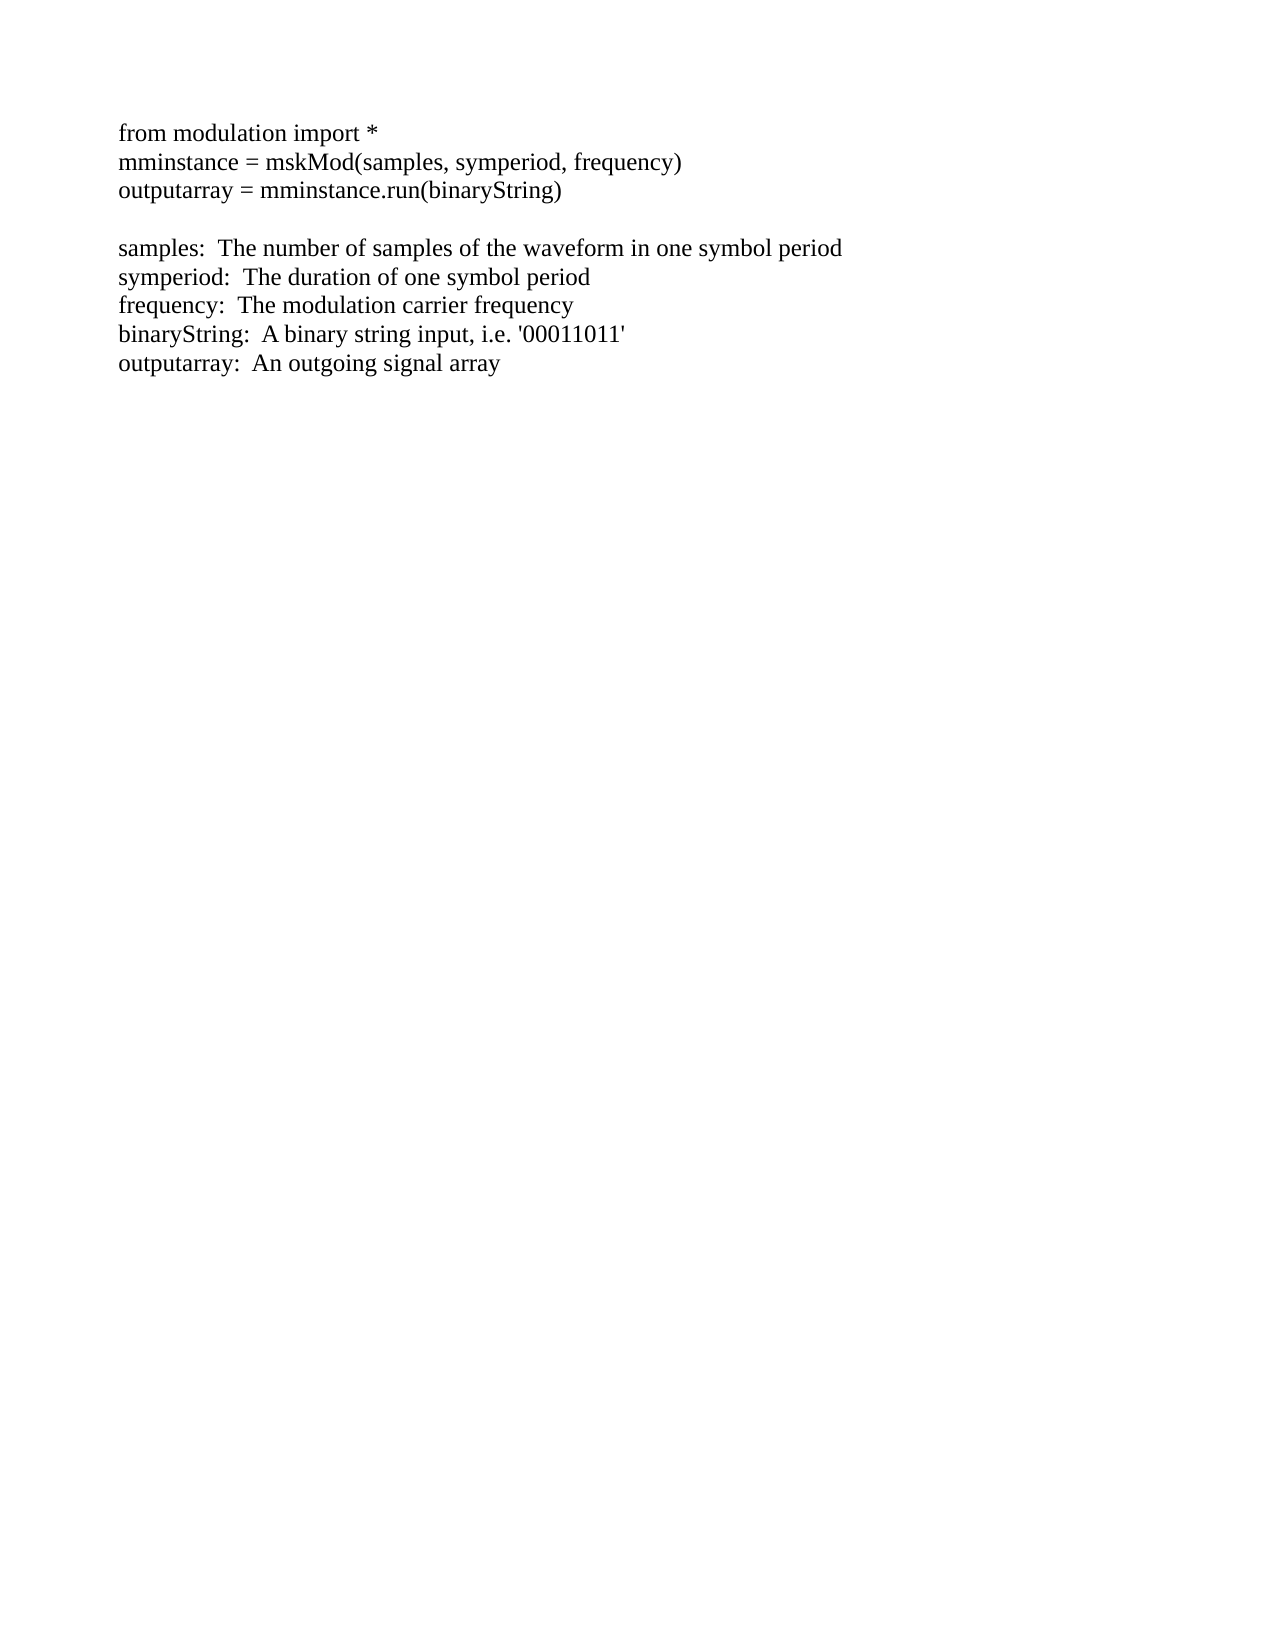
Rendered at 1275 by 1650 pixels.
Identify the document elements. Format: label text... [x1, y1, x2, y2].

text binaryString: A binary string input, i.e. '00011011' [118, 319, 1157, 348]
text outputarray: An outgoing signal array [118, 348, 1157, 377]
text mminstance = mskMod(samples, symperiod, frequency) [118, 147, 1157, 176]
text outputarray = mminstance.run(binaryString) [118, 176, 1157, 204]
text from modulation import * [118, 118, 1157, 147]
text samples: The number of samples of the waveform in one symbol period [118, 233, 1157, 262]
text symperiod: The duration of one symbol period [118, 262, 1157, 291]
text frequency: The modulation carrier frequency [118, 291, 1157, 319]
